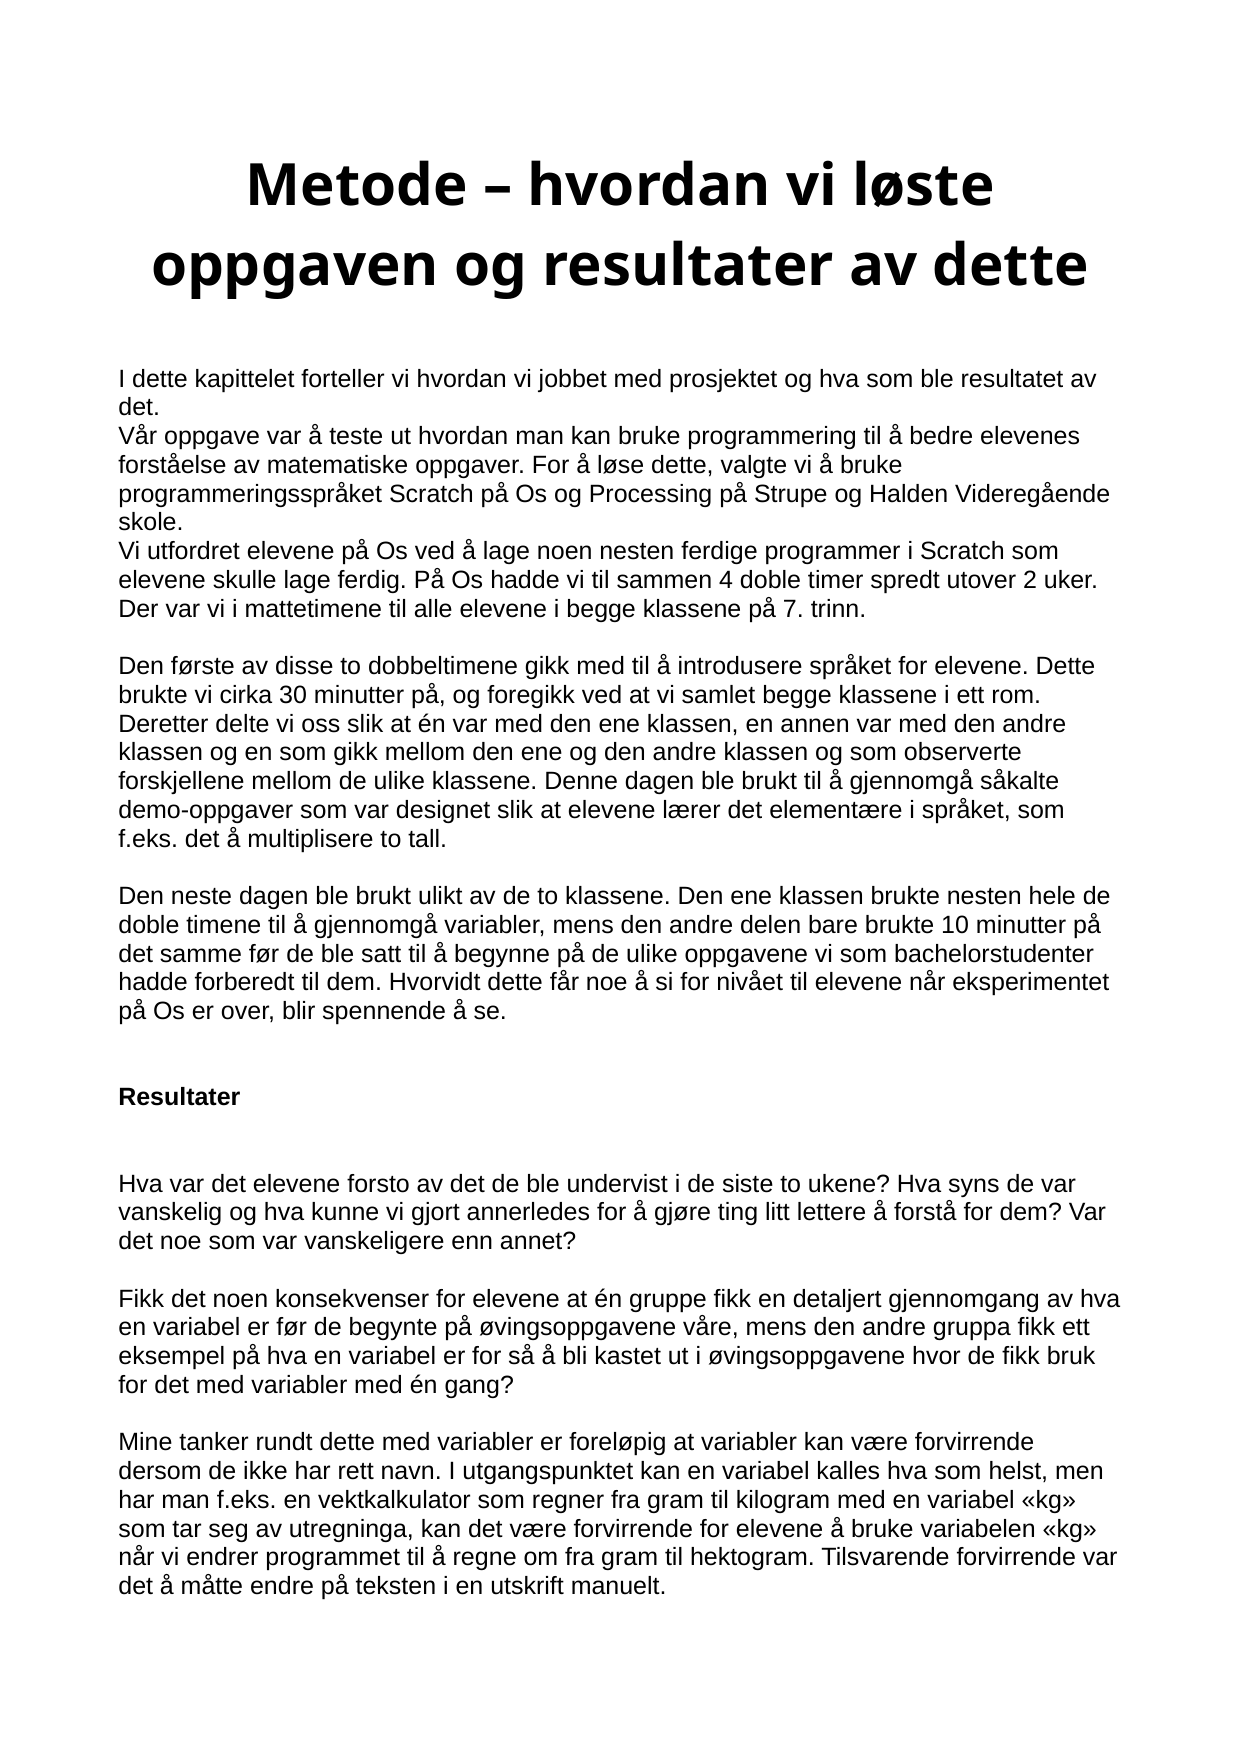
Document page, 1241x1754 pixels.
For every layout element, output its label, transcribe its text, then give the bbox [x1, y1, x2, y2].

text I dette kapittelet forteller vi hvordan vi jobbet med prosjektet og hva som ble resultatet av det. [118, 364, 1122, 421]
text Deretter delte vi oss slik at én var med den ene klassen, en annen var med den andre klassen og en som gikk mellom den ene og den andre klassen og som observerte forskjellene mellom de ulike klassene. Denne dagen ble brukt til å gjennomgå såkalte demo-oppgaver som var designet slik at elevene lærer det elementære i språket, som f.eks. det å multiplisere to tall. [118, 709, 1122, 852]
text Vi utfordret elevene på Os ved å lage noen nesten ferdige programmer i Scratch som elevene skulle lage ferdig. På Os hadde vi til sammen 4 doble timer spredt utover 2 uker. Der var vi i mattetimene til alle elevene i begge klassene på 7. trinn. [118, 536, 1122, 622]
text Mine tanker rundt dette med variabler er foreløpig at variabler kan være forvirrende dersom de ikke har rett navn. I utgangspunktet kan en variabel kalles hva som helst, men har man f.eks. en vektkalkulator som regner fra gram til kilogram med en variabel «kg» som tar seg av utregninga, kan det være forvirrende for elevene å bruke variabelen «kg» når vi endrer programmet til å regne om fra gram til hektogram. Tilsvarende forvirrende var det å måtte endre på teksten i en utskrift manuelt. [118, 1427, 1122, 1600]
text Vår oppgave var å teste ut hvordan man kan bruke programmering til å bedre elevenes forståelse av matematiske oppgaver. For å løse dette, valgte vi å bruke programmeringsspråket Scratch på Os og Processing på Strupe og Halden Videregående skole. [118, 421, 1122, 536]
text Den neste dagen ble brukt ulikt av de to klassene. Den ene klassen brukte nesten hele de doble timene til å gjennomgå variabler, mens den andre delen bare brukte 10 minutter på det samme før de ble satt til å begynne på de ulike oppgavene vi som bachelorstudenter hadde forberedt til dem. Hvorvidt dette får noe å si for nivået til elevene når eksperimentet på Os er over, blir spennende å se. [118, 881, 1122, 1025]
text Resultater [118, 1082, 1122, 1111]
text Den første av disse to dobbeltimene gikk med til å introdusere språket for elevene. Dette brukte vi cirka 30 minutter på, og foregikk ved at vi samlet begge klassene i ett rom. [118, 651, 1122, 709]
text Hva var det elevene forsto av det de ble undervist i de siste to ukene? Hva syns de var vanskelig og hva kunne vi gjort annerledes for å gjøre ting litt lettere å forstå for dem? Var det noe som var vanskeligere enn annet? [118, 1169, 1122, 1255]
text Fikk det noen konsekvenser for elevene at én gruppe fikk en detaljert gjennomgang av hva en variabel er før de begynte på øvingsoppgavene våre, mens den andre gruppa fikk ett eksempel på hva en variabel er for så å bli kastet ut i øvingsoppgavene hvor de fikk bruk for det med variabler med én gang? [118, 1284, 1122, 1399]
title Metode – hvordan vi løste oppgaven og resultater av dette [118, 143, 1122, 302]
